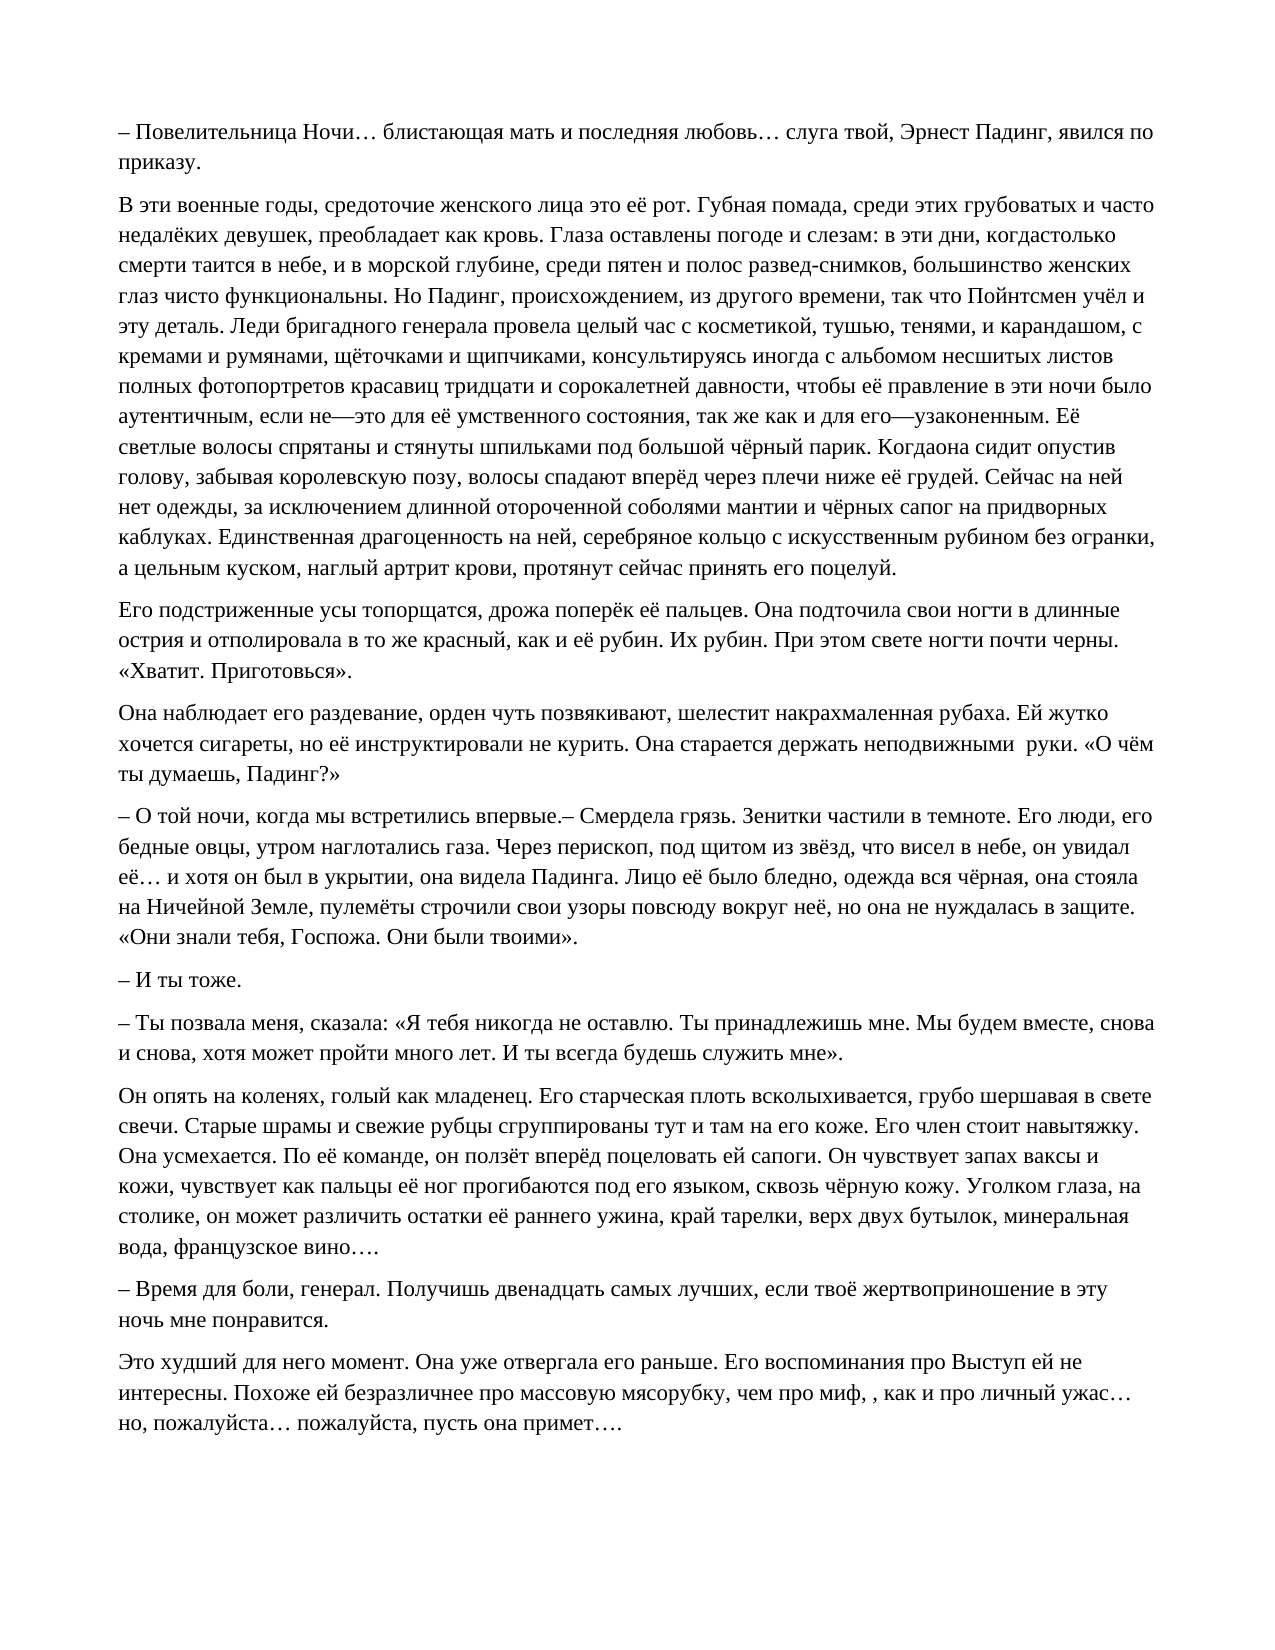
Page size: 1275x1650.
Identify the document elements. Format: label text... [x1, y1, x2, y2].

text Он опять на коленях, голый как младенец. Его старческая плоть всколыхивается, грубо шершавая в свете свечи. Старые шрамы и свежие рубцы сгруппированы тут и там на его коже. Его член стоит навытяжку. Она усмехается. По её команде, он ползёт вперёд поцеловать ей сапоги. Он чувствует запах ваксы и кожи, чувствует как пальцы её ног прогибаются под его языком, сквозь чёрную кожу. Уголком глаза, на столике, он может различить остатки её раннего ужина, край тарелки, верх двух бутылок, минеральная вода, французское вино…. [118, 1082, 1157, 1259]
text – Время для боли, генерал. Получишь двенадцать самых лучших, если твоё жертвоприношение в эту ночь мне понравится. [118, 1275, 1157, 1332]
text – Ты позвала меня, сказала: «Я тебя никогда не оставлю. Ты принадлежишь мне. Мы будем вместе, снова и снова, хотя может пройти много лет. И ты всегда будешь служить мне». [118, 1009, 1157, 1065]
text Это худший для него момент. Она уже отвергала его раньше. Его воспоминания про Выступ ей не интересны. Похоже ей безразличнее про массовую мясорубку, чем про миф, , как и про личный ужас… но, пожалуйста… пожалуйста, пусть она примет…. [118, 1348, 1157, 1435]
text Его подстриженные усы топорщатся, дрожа поперёк её пальцев. Она подточила свои ногти в длинные острия и отполировала в то же красный, как и её рубин. Их рубин. При этом свете ногти почти черны. «Хватит. Приготовься». [118, 596, 1157, 683]
text – Повелительница Ночи… блистающая мать и последняя любовь… слуга твой, Эрнест Падинг, явился по приказу. [118, 118, 1157, 175]
text Она наблюдает его раздевание, орден чуть позвякивают, шелестит накрахмаленная рубаха. Ей жутко хочется сигареты, но её инструктировали не курить. Она старается держать неподвижными руки. «О чём ты думаешь, Падинг?» [118, 699, 1157, 786]
text – О той ночи, когда мы встретились впервые.– Смердела грязь. Зенитки частили в темноте. Его люди, его бедные овцы, утром наглотались газа. Через перископ, под щитом из звёзд, что висел в небе, он увидал её… и хотя он был в укрытии, она видела Падинга. Лицо её было бледно, одежда вся чёрная, она стояла на Ничейной Земле, пулемёты строчили свои узоры повсюду вокруг неё, но она не нуждалась в защите. «Они знали тебя, Госпожа. Они были твоими». [118, 802, 1157, 950]
text В эти военные годы, средоточие женского лица это её рот. Губная помада, среди этих грубоватых и часто недалёких девушек, преобладает как кровь. Глаза оставлены погоде и слезам: в эти дни, когдастолько смерти таится в небе, и в морской глубине, среди пятен и полос развед-снимков, большинство женских глаз чисто функциональны. Но Падинг, происхождением, из другого времени, так что Пойнтсмен учёл и эту деталь. Леди бригадного генерала провела целый час с косметикой, тушью, тенями, и карандашом, с кремами и румянами, щёточками и щипчиками, консультируясь иногда с альбомом несшитых листов полных фотопортретов красавиц тридцати и сорокалетней давности, чтобы её правление в эти ночи было аутентичным, если не—это для её умственного состояния, так же как и для его—узаконенным. Её светлые волосы спрятаны и стянуты шпильками под большой чёрный парик. Когдаона сидит опустив голову, забывая королевскую позу, волосы спадают вперёд через плечи ниже её грудей. Сейчас на ней нет одежды, за исключением длинной отороченной соболями мантии и чёрных сапог на придворных каблуках. Единственная драгоценность на ней, серебряное кольцо с искусственным рубином без огранки, а цельным куском, наглый артрит крови, протянут сейчас принять его поцелуй. [118, 191, 1157, 580]
text – И ты тоже. [118, 966, 1157, 992]
